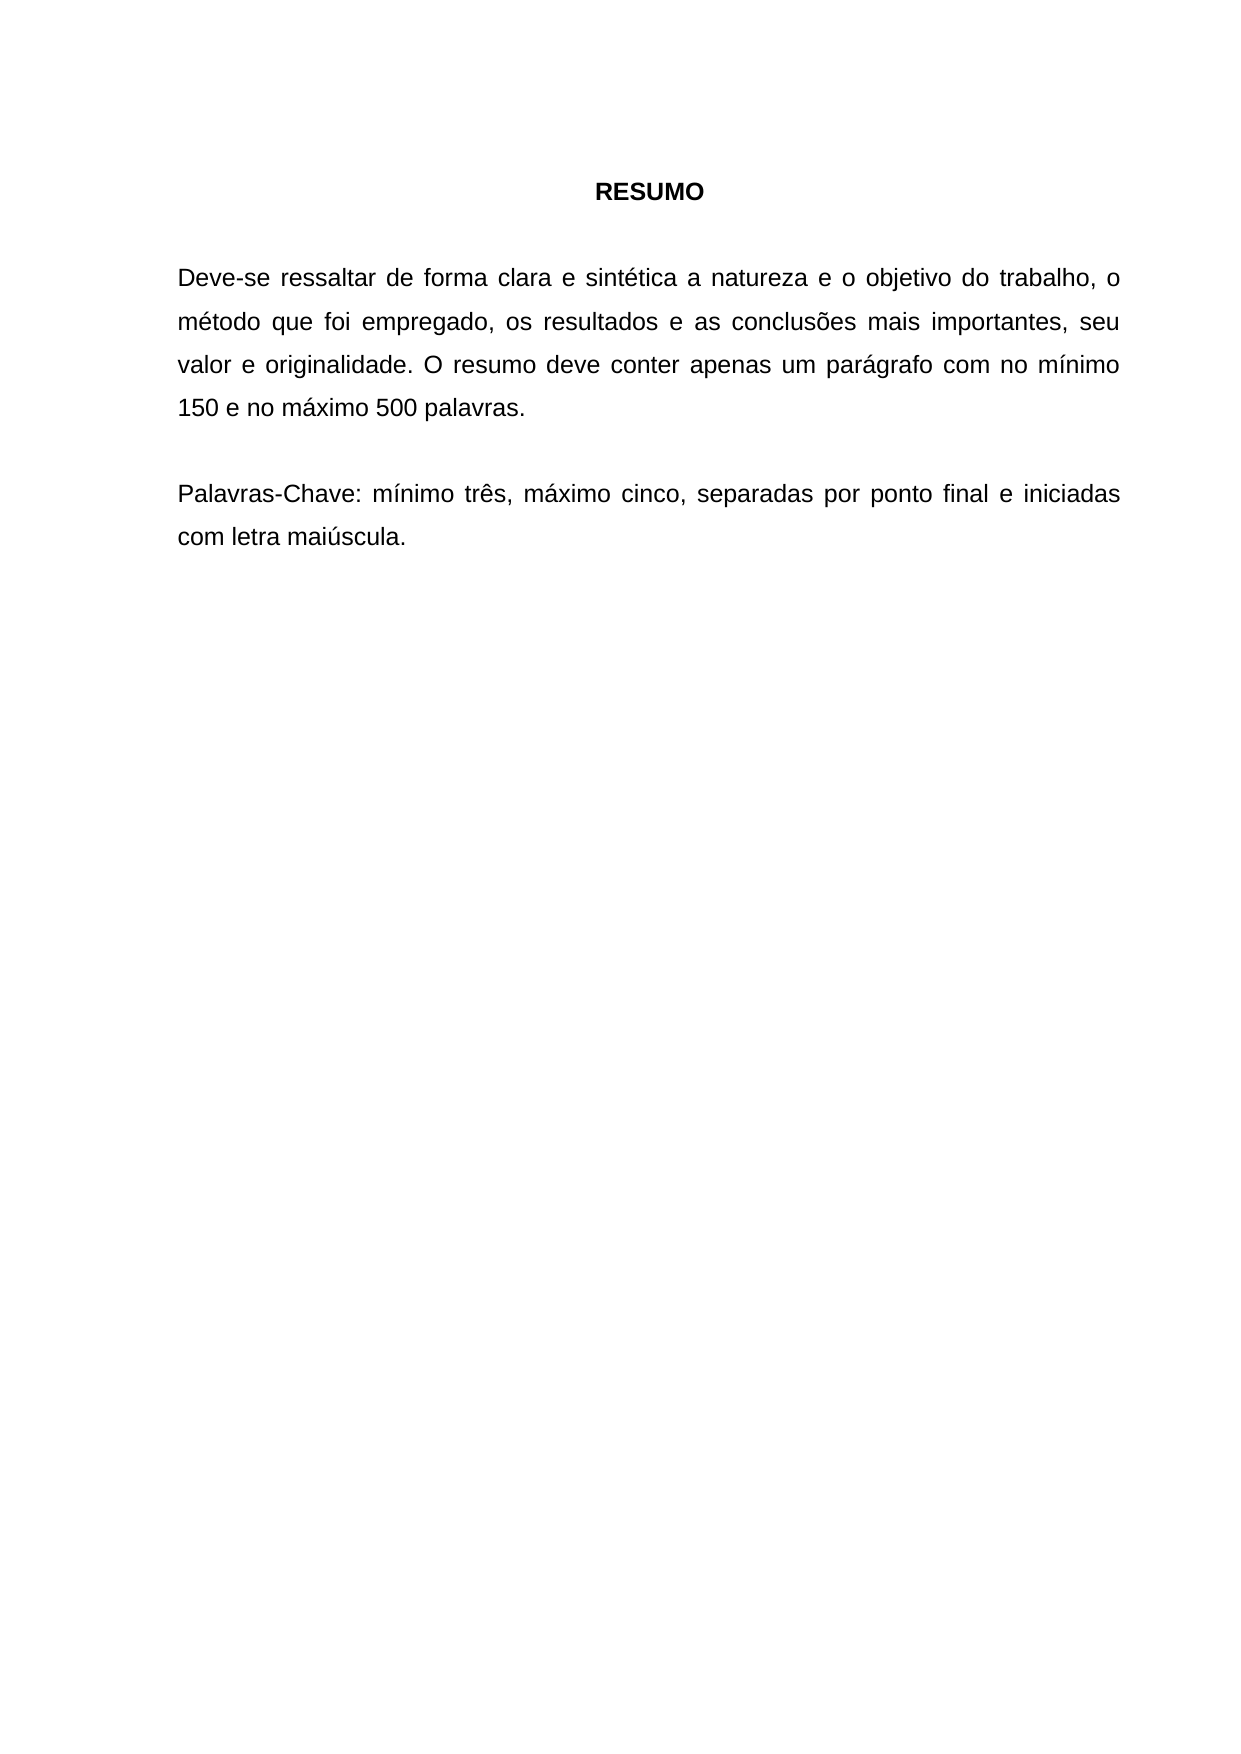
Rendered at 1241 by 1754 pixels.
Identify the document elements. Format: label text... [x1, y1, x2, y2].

text Palavras-Chave: mínimo três, máximo cinco, separadas por ponto final e iniciadas com letra maiúscula. [177, 479, 1122, 551]
text Deve-se ressaltar de forma clara e sintética a natureza e o objetivo do trabalho, o método que foi empregado, os resultados e as conclusões mais importantes, seu valor e originalidade. O resumo deve conter apenas um parágrafo com no mínimo 150 e no máximo 500 palavras. [177, 263, 1122, 422]
text RESUMO [177, 177, 1122, 206]
